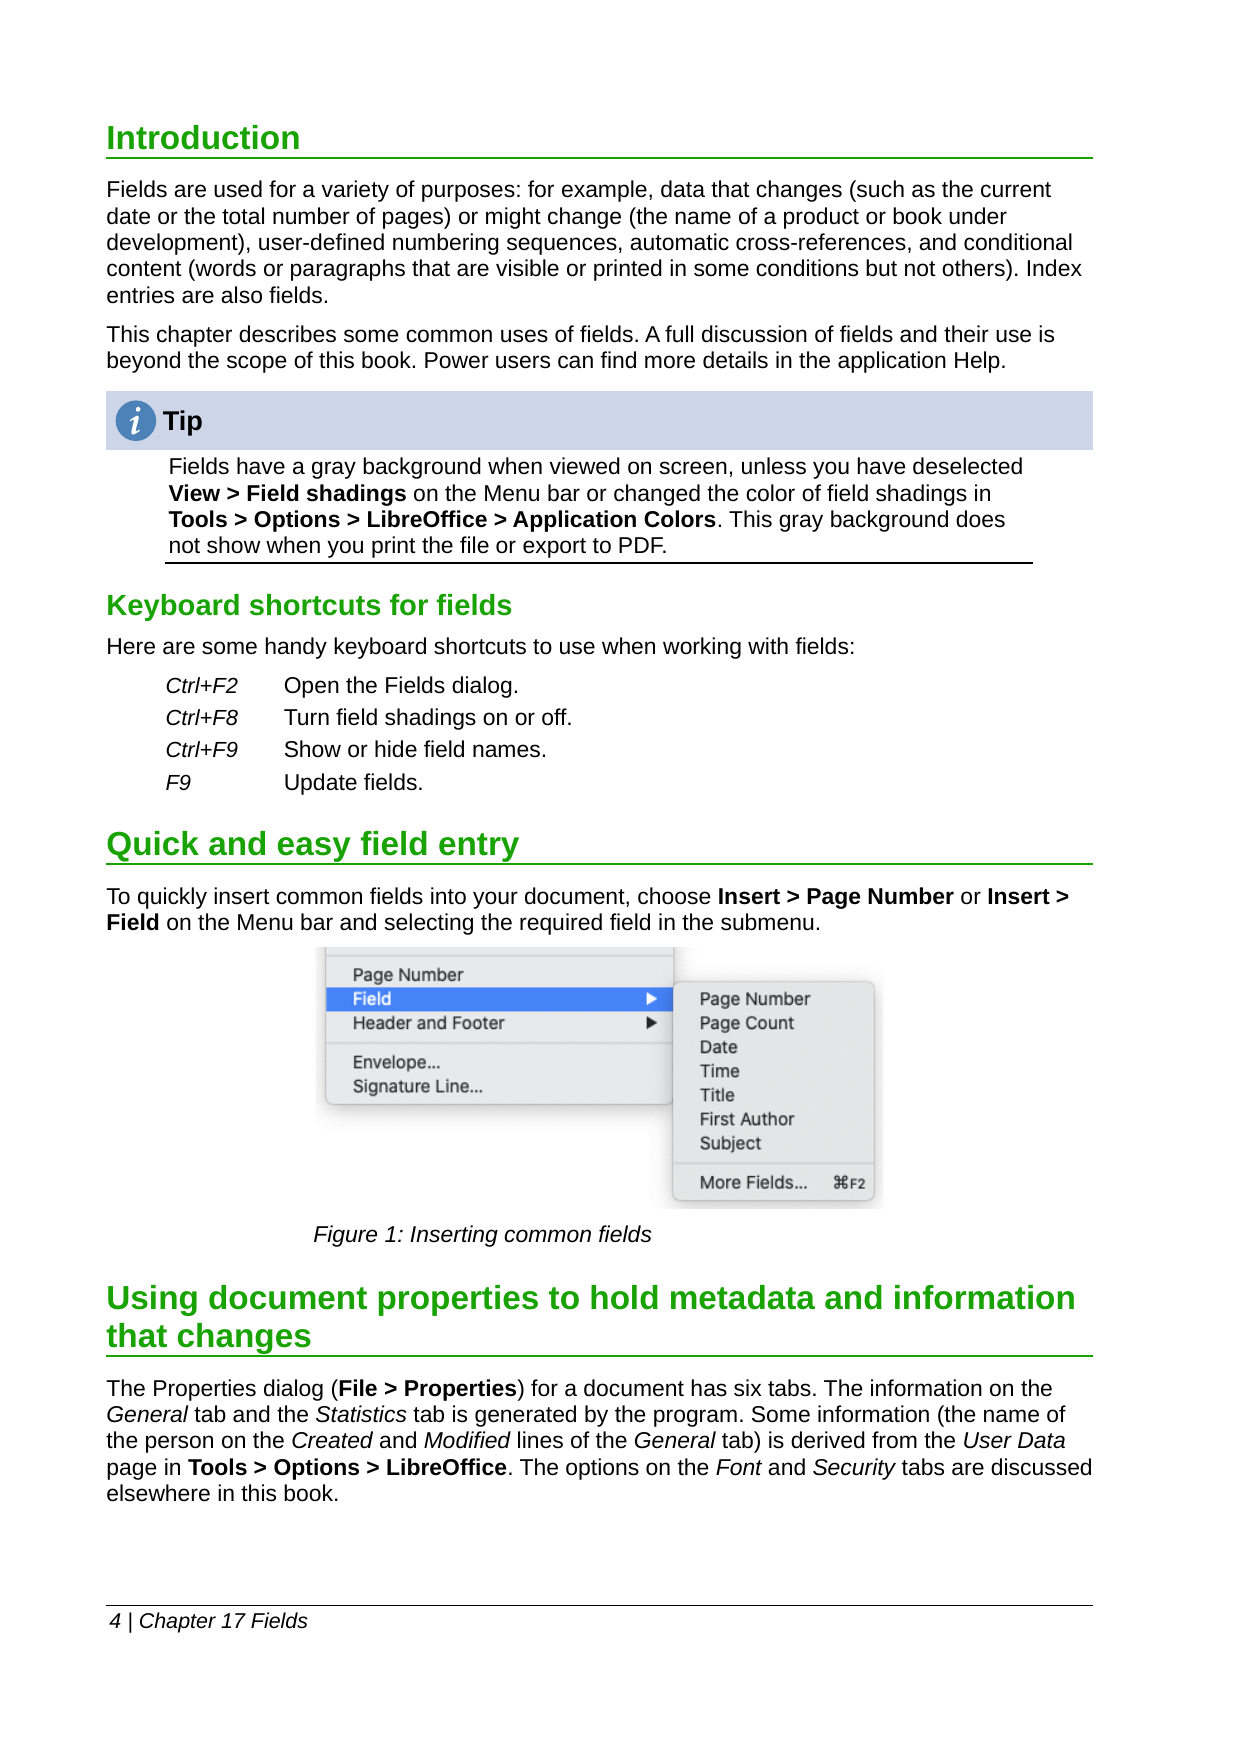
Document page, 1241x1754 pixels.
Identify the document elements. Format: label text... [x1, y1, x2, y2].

text Fields are used for a variety of purposes: for example, data that changes (such as the current date or the total number of pages) or might change (the name of a product or book under development), user-defined numbering sequences, automatic cross-references, and conditional content (words or paragraphs that are visible or printed in some conditions but not others). Index entries are also fields. [106, 176, 1093, 308]
text Figure 1: Inserting common fields [313, 1221, 886, 1247]
subtitle Keyboard shortcuts for fields [106, 587, 1093, 621]
subtitle Tip [106, 391, 1093, 450]
subtitle Using document properties to hold metadata and information that changes [106, 1278, 1093, 1355]
text The Properties dialog (File > Properties) for a document has six tabs. The information on the General tab and the Statistics tab is generated by the program. Some information (the name of the person on the Created and Modified lines of the General tab) is derived from the User Data page in Tools > Options > LibreOffice. The options on the Font and Security tabs are discussed elsewhere in this book. [106, 1375, 1093, 1507]
text Here are some handy keyboard shortcuts to use when working with fields: [106, 633, 1093, 659]
subtitle Introduction [106, 118, 1093, 157]
text F9 Update fields. [165, 768, 1093, 795]
text To quickly insert common fields into your document, choose Insert > Page Number or Insert > Field on the Menu bar and selecting the required field in the submenu. [106, 883, 1093, 935]
text This chapter describes some common uses of fields. A full discussion of fields and their use is beyond the scope of this book. Power users can find more details in the application Help. [106, 321, 1093, 373]
picture [315, 947, 884, 1209]
text Fields have a gray background when viewed on screen, unless you have deselected View > Field shadings on the Menu bar or changed the color of field shadings in Tools > Options > LibreOffice > Application Colors. This gray background does not show when you print the file or export to PDF. [165, 450, 1033, 562]
subtitle Quick and easy field entry [106, 824, 1093, 863]
text Ctrl+F9 Show or hide field names. [165, 736, 1093, 763]
text Ctrl+F2 Open the Fields dialog. [165, 672, 1093, 698]
text Ctrl+F8 Turn field shadings on or off. [165, 704, 1093, 730]
